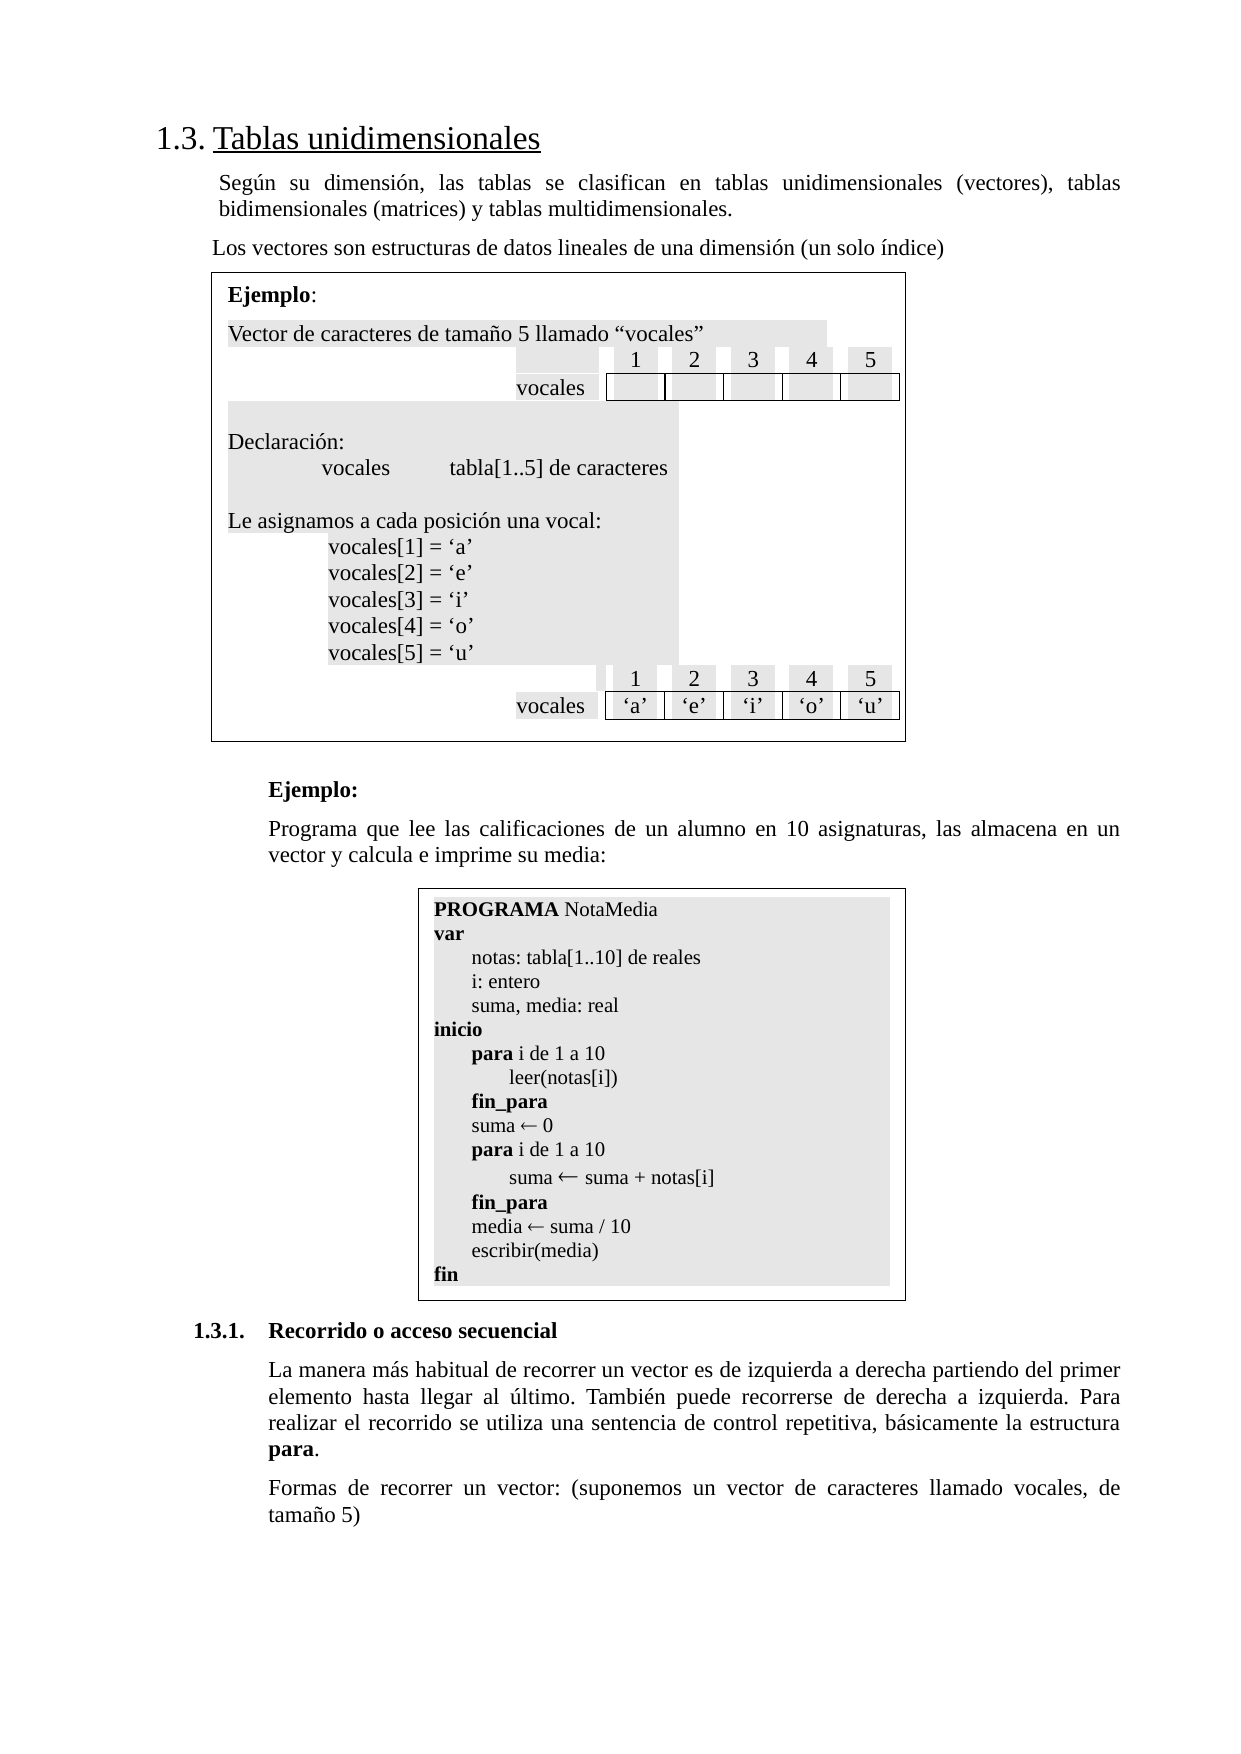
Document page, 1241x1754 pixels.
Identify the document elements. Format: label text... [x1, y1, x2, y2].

text Según su dimensión, las tablas se clasifican en tablas unidimensionales (vectores), tablas bidimensionales (matrices) y tablas multidimensionales. [218, 169, 1122, 222]
table_cell ‘o’ [833, 692, 840, 719]
text para i de 1 a 10 [434, 1137, 890, 1161]
text Programa que lee las calificaciones de un alumno en 10 asignaturas, las almacena en un vector y calcula e imprime su media: [268, 815, 1122, 867]
table_header 4 [782, 665, 789, 691]
table_header [509, 347, 516, 373]
table_cell [666, 374, 672, 400]
table_cell ‘a’ [657, 692, 664, 719]
text vocales tabla[1..5] de caracteres [228, 454, 679, 480]
text Ejemplo: [268, 776, 1122, 802]
table_header 5 [892, 665, 900, 691]
table_header [509, 665, 596, 691]
text Le asignamos a cada posición una vocal: [228, 507, 679, 533]
table_cell [892, 374, 899, 400]
text Vector de caracteres de tamaño 5 llamado “vocales” [228, 320, 827, 347]
table_cell ‘e’ [716, 692, 723, 719]
text La manera más habitual de recorrer un vector es de izquierda a derecha partiendo del primer elemento hasta llegar al último. También puede recorrerse de derecha a izquierda. Para realizar el recorrido se utiliza una sentencia de control repetitiva, básicamente la estructura para. [268, 1356, 1122, 1462]
table_cell ‘o’ [783, 692, 789, 719]
table_cell ‘i’ [724, 692, 731, 719]
subtitle fin [434, 1262, 890, 1286]
text Los vectores son estructuras de datos lineales de una dimensión (un solo índice) [212, 234, 1122, 261]
table_cell [607, 374, 614, 400]
text fin_para [434, 1089, 890, 1113]
table_cell [775, 374, 782, 400]
text vocales[3] = ‘i’ [328, 586, 679, 612]
table_header 4 [833, 347, 841, 373]
table_header 5 [841, 347, 848, 373]
table_header [599, 347, 606, 373]
table_header 3 [723, 665, 731, 691]
table_header 2 [716, 347, 723, 373]
text media  suma / 10 [434, 1214, 890, 1238]
table_header 1 [606, 347, 614, 373]
text var [434, 921, 890, 945]
table_header 3 [775, 665, 782, 691]
table_header 5 [892, 347, 900, 373]
table_header 4 [782, 347, 789, 373]
table_cell ‘u’ [892, 692, 899, 719]
table_header 2 [716, 665, 723, 691]
text vocales[2] = ‘e’ [328, 559, 679, 586]
table_cell ‘a’ [606, 692, 613, 719]
text suma  0 [434, 1113, 890, 1137]
table_header 1 [657, 665, 664, 691]
table_header 1 [658, 347, 665, 373]
table_cell [841, 374, 848, 400]
table_header 4 [833, 665, 841, 691]
text inicio [434, 1017, 890, 1041]
text para i de 1 a 10 [434, 1041, 890, 1065]
table_header 1 [606, 665, 613, 691]
text PROGRAMA NotaMedia [434, 897, 890, 921]
text suma, media: real [434, 993, 890, 1017]
text leer(notas[i]) [434, 1065, 890, 1089]
text notas: tabla[1..10] de reales [434, 945, 890, 969]
text suma  suma + notas[i] [434, 1161, 890, 1190]
table_cell [716, 374, 723, 400]
table_cell vocales [509, 691, 605, 719]
text vocales[5] = ‘u’ [328, 638, 679, 665]
table_cell ‘u’ [841, 692, 848, 719]
text Ejemplo: [228, 281, 679, 308]
table_header 3 [775, 347, 782, 373]
table_cell [783, 374, 789, 400]
text Formas de recorrer un vector: (suponemos un vector de caracteres llamado vocales, de tamaño 5) [268, 1474, 1122, 1527]
list Tablas unidimensionales [156, 118, 1122, 156]
table_cell [724, 374, 731, 400]
text vocales[4] = ‘o’ [328, 612, 679, 638]
table_cell [658, 374, 664, 400]
text fin_para [434, 1190, 890, 1214]
table_header 3 [724, 347, 731, 373]
list Recorrido o acceso secuencial [193, 1317, 1122, 1344]
table_header 2 [665, 665, 672, 691]
text vocales[1] = ‘a’ [328, 533, 679, 559]
text escribir(media) [434, 1238, 890, 1262]
table_cell vocales [509, 373, 606, 400]
table_cell ‘e’ [665, 692, 672, 719]
table_header 5 [841, 665, 848, 691]
text i: entero [434, 969, 890, 993]
table_cell ‘i’ [775, 692, 782, 719]
table_header 2 [665, 347, 672, 373]
text Declaración: [228, 428, 679, 454]
table_cell [833, 374, 840, 400]
